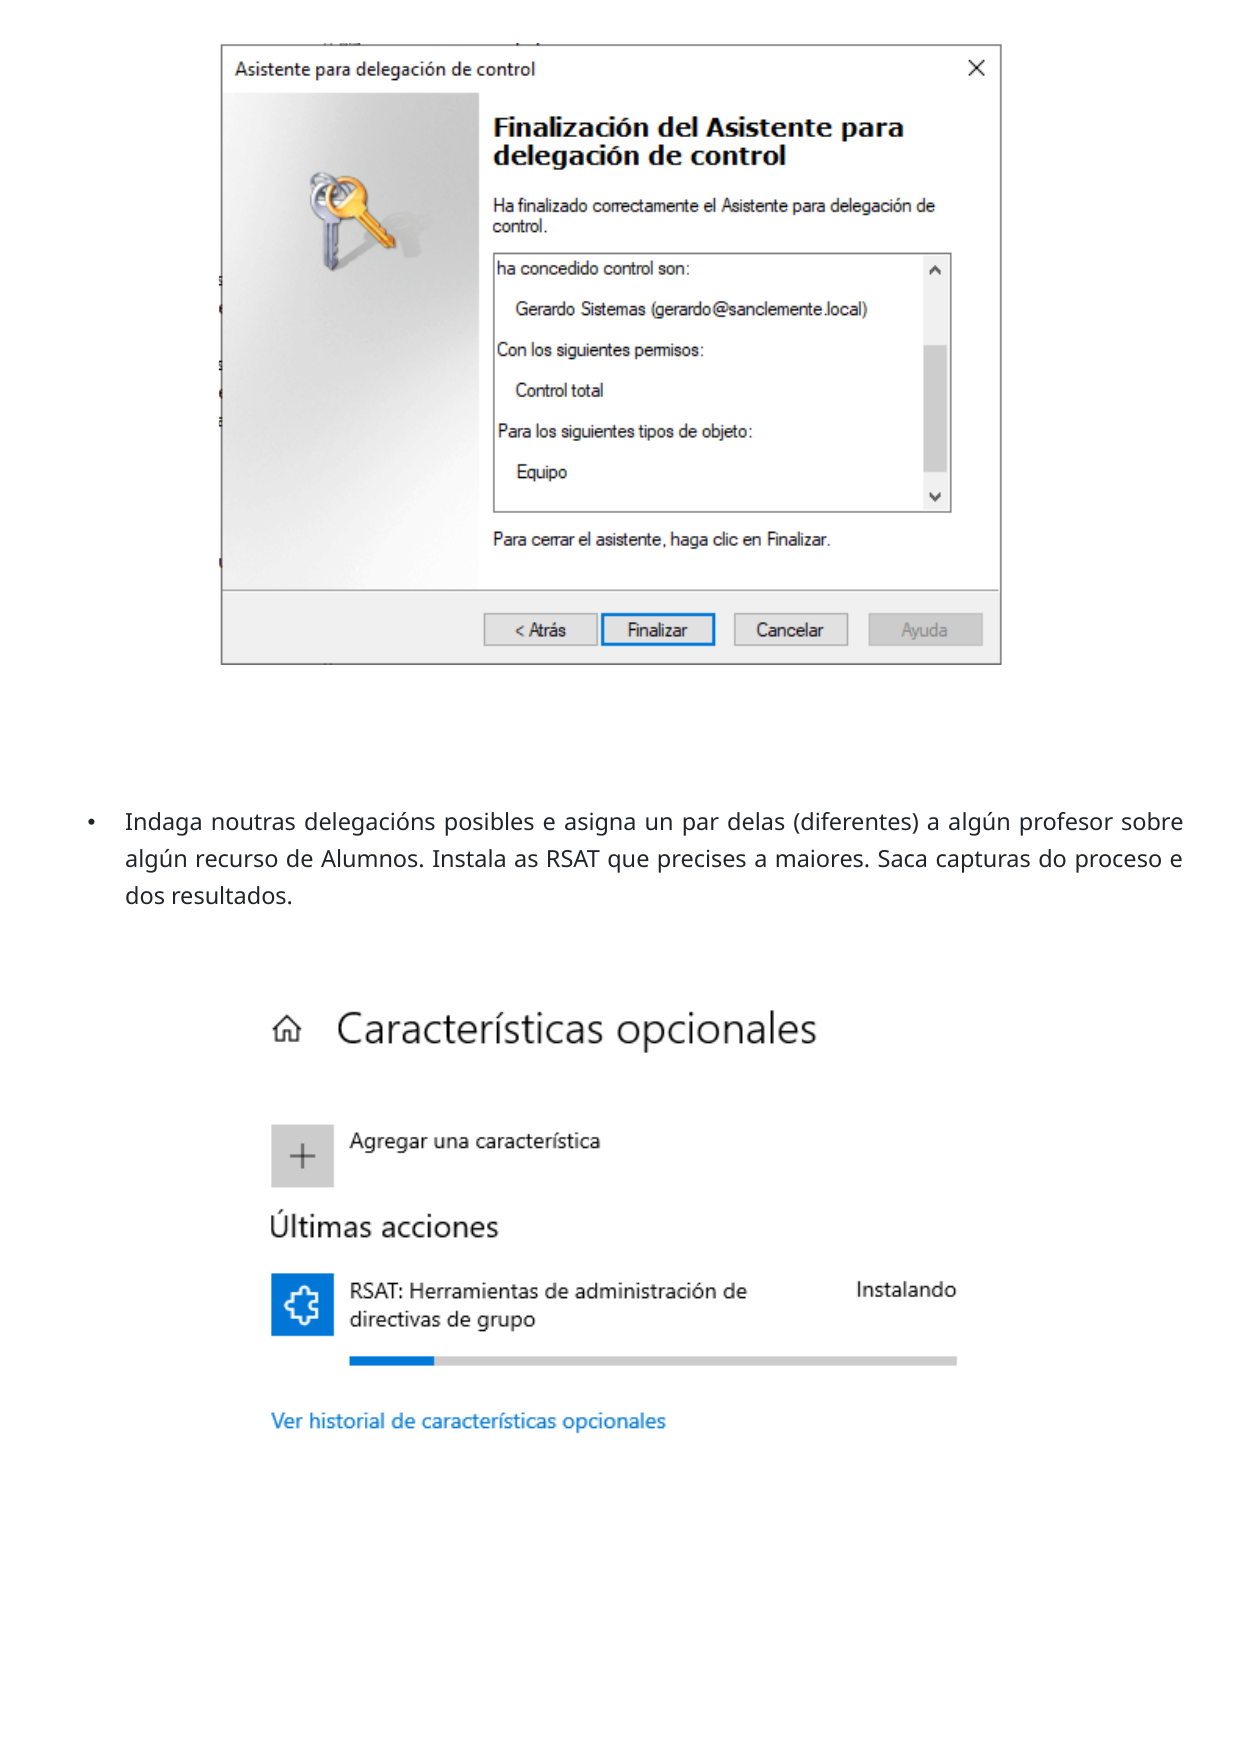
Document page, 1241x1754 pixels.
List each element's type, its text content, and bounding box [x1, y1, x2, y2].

picture [218, 43, 1016, 665]
list Indaga noutras delegacións posibles e asigna un par delas (diferentes) a algún profesor sobre algún recurso de Alumnos. Instala as RSAT que precises a maiores. Saca capturas do proceso e dos resultados. [87, 805, 1184, 911]
picture [234, 981, 1001, 1452]
